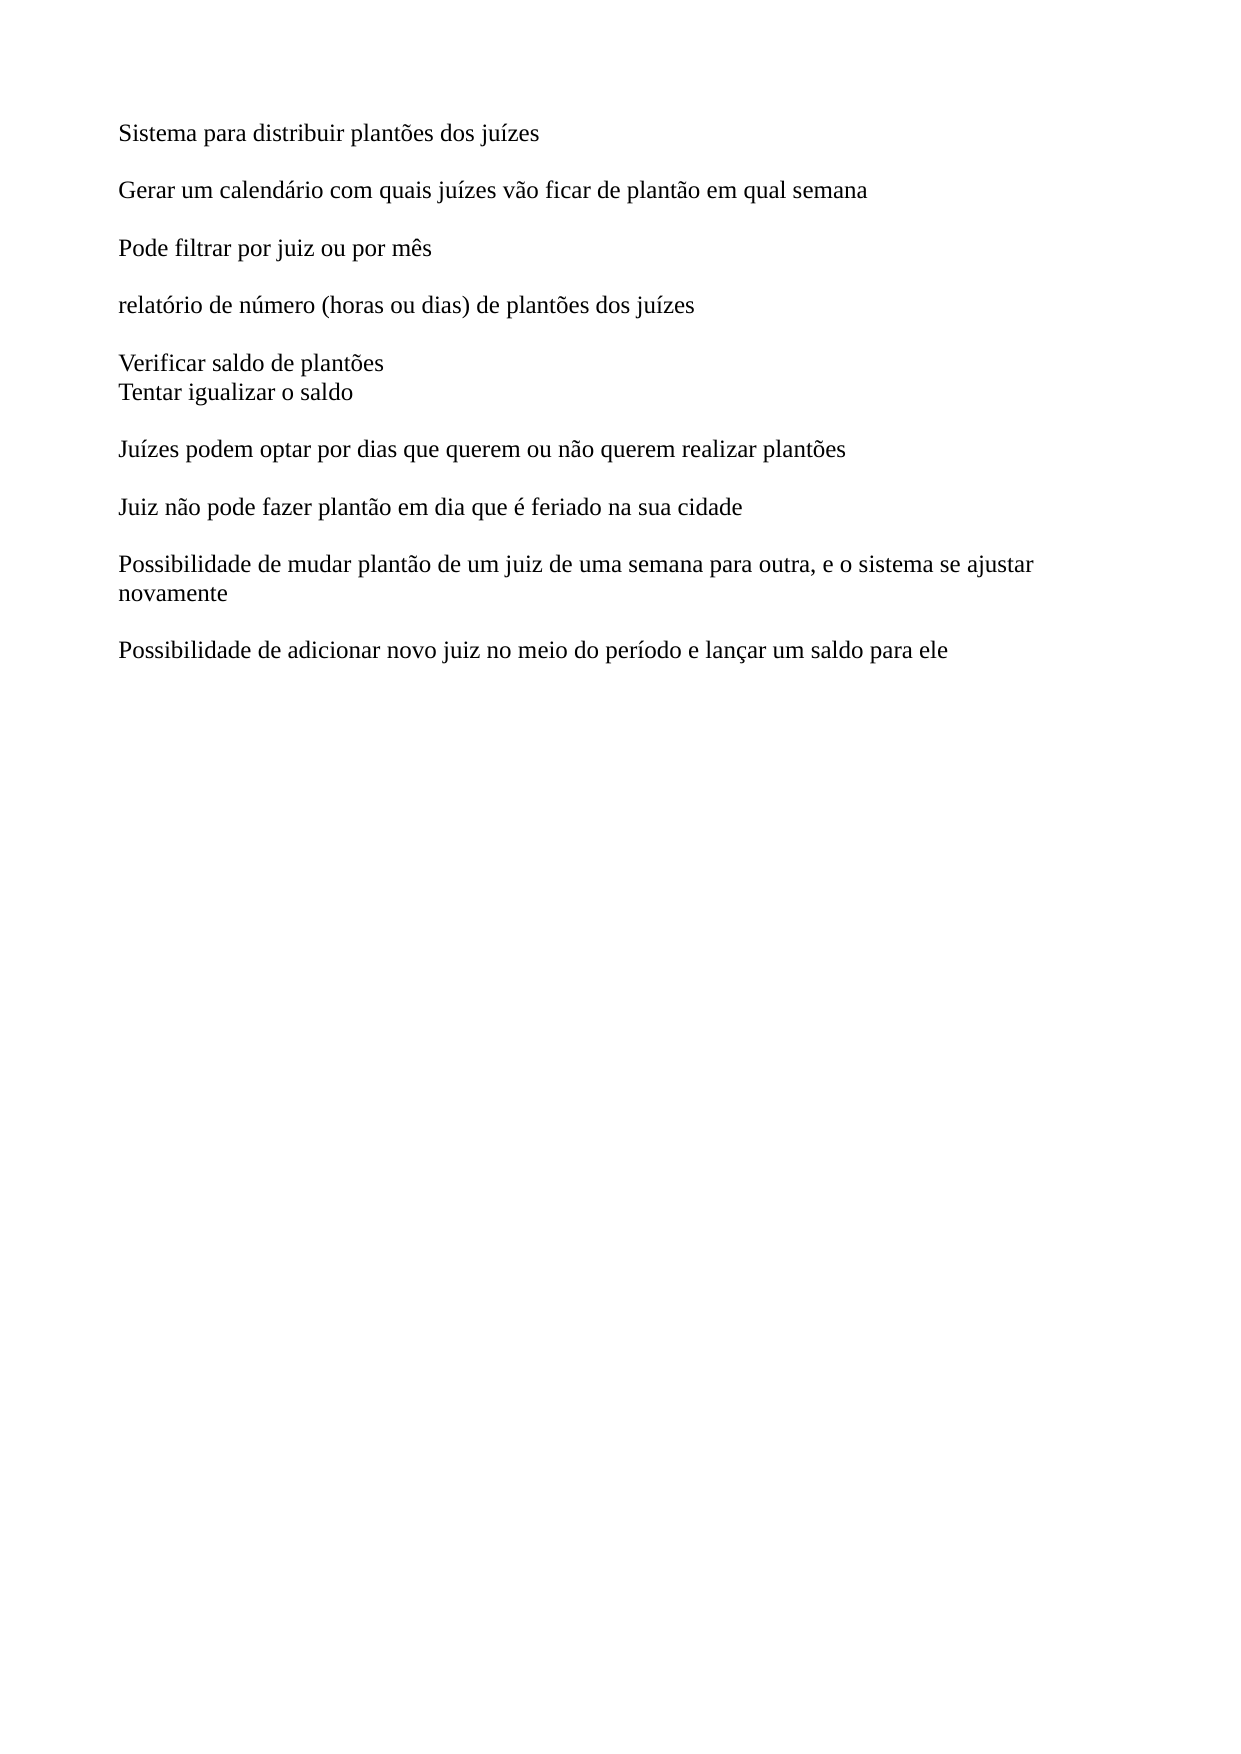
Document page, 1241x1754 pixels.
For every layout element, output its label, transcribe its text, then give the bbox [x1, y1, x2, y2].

text Sistema para distribuir plantões dos juízes [118, 118, 1122, 147]
text Juízes podem optar por dias que querem ou não querem realizar plantões [118, 434, 1122, 463]
text Possibilidade de mudar plantão de um juiz de uma semana para outra, e o sistema se ajustar novamente [118, 549, 1122, 607]
text relatório de número (horas ou dias) de plantões dos juízes [118, 291, 1122, 319]
text Possibilidade de adicionar novo juiz no meio do período e lançar um saldo para ele [118, 636, 1122, 664]
text Gerar um calendário com quais juízes vão ficar de plantão em qual semana [118, 176, 1122, 204]
text Tentar igualizar o saldo [118, 377, 1122, 406]
text Verificar saldo de plantões [118, 348, 1122, 377]
text Juiz não pode fazer plantão em dia que é feriado na sua cidade [118, 492, 1122, 521]
text Pode filtrar por juiz ou por mês [118, 233, 1122, 262]
